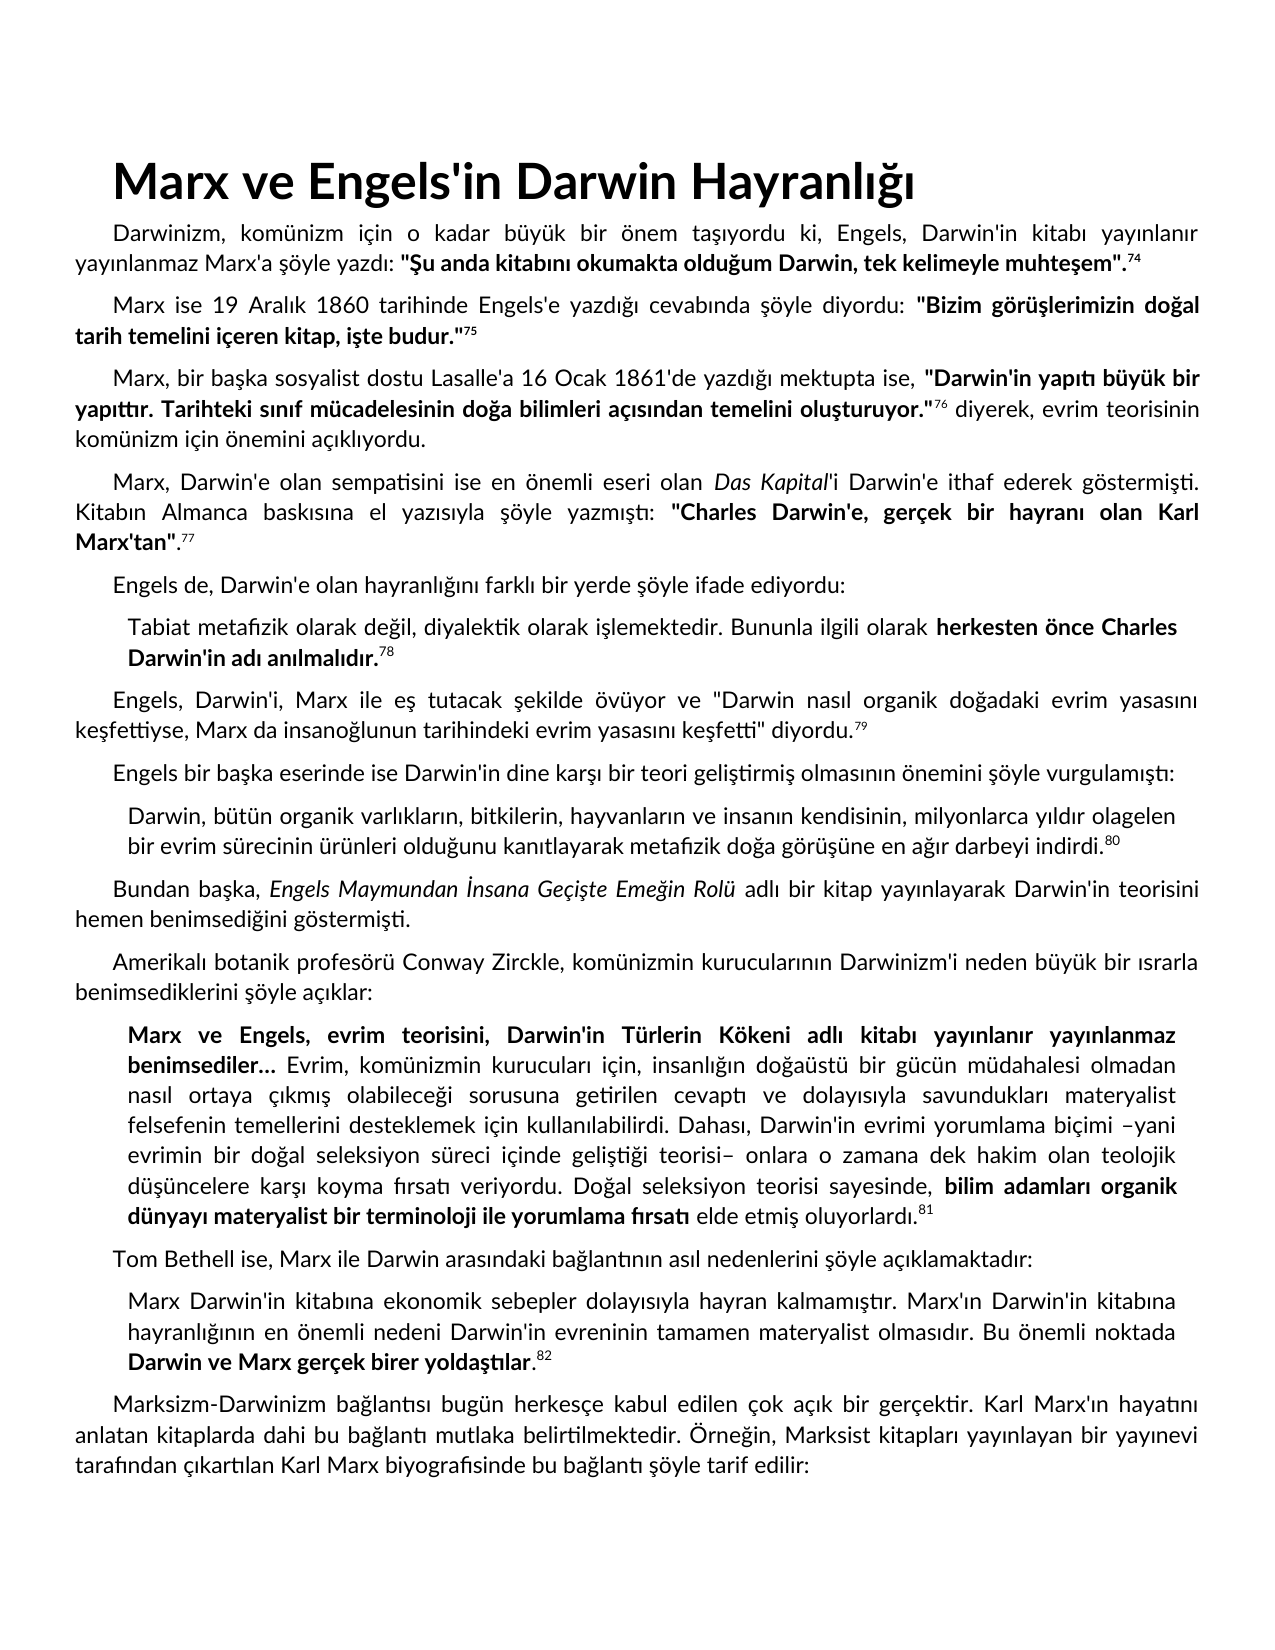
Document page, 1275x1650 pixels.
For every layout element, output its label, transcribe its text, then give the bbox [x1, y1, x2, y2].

text Marx, Darwin'e olan sempatisini ise en önemli eseri olan Das Kapital'i Darwin'e ithaf ederek göstermişti. Kitabın Almanca baskısına el yazısıyla şöyle yazmıştı: "Charles Darwin'e, gerçek bir hayranı olan Karl Marx'tan".77 [75, 467, 1200, 555]
text Darwinizm, komünizm için o kadar büyük bir önem taşıyordu ki, Engels, Darwin'in kitabı yayınlanır yayınlanmaz Marx'a şöyle yazdı: "Şu anda kitabını okumakta olduğum Darwin, tek kelimeyle muhteşem".74 [75, 218, 1200, 276]
subtitle Marx ve Engels'in Darwin Hayranlığı [112, 150, 1200, 210]
text Amerikalı botanik profesörü Conway Zirckle, komünizmin kurucularının Darwinizm'i neden büyük bir ısrarla benimsediklerini şöyle açıklar: [75, 947, 1200, 1005]
text Bundan başka, Engels Maymundan İnsana Geçişte Emeğin Rolü adlı bir kitap yayınlayarak Darwin'in teorisini hemen benimsediğini göstermişti. [75, 874, 1200, 932]
text Engels, Darwin'i, Marx ile eş tutacak şekilde övüyor ve "Darwin nasıl organik doğadaki evrim yasasını keşfettiyse, Marx da insanoğlunun tarihindeki evrim yasasını keşfetti" diyordu.79 [75, 686, 1200, 744]
text Tom Bethell ise, Marx ile Darwin arasındaki bağlantının asıl nedenlerini şöyle açıklamaktadır: [75, 1244, 1200, 1272]
text Engels de, Darwin'e olan hayranlığını farklı bir yerde şöyle ifade ediyordu: [75, 570, 1200, 598]
text Marksizm-Darwinizm bağlantısı bugün herkesçe kabul edilen çok açık bir gerçektir. Karl Marx'ın hayatını anlatan kitaplarda dahi bu bağlantı mutlaka belirtilmektedir. Örneğin, Marksist kitapları yayınlayan bir yayınevi tarafından çıkartılan Karl Marx biyografisinde bu bağlantı şöyle tarif edilir: [75, 1390, 1200, 1478]
text Tabiat metafizik olarak değil, diyalektik olarak işlemektedir. Bununla ilgili olarak herkesten önce Charles Darwin'in adı anılmalıdır.78 [127, 613, 1177, 671]
text Marx, bir başka sosyalist dostu Lasalle'a 16 Ocak 1861'de yazdığı mektupta ise, "Darwin'in yapıtı büyük bir yapıttır. Tarihteki sınıf mücadelesinin doğa bilimleri açısından temelini oluşturuyor."76 diyerek, evrim teorisinin komünizm için önemini açıklıyordu. [75, 364, 1200, 452]
text Marx ise 19 Aralık 1860 tarihinde Engels'e yazdığı cevabında şöyle diyordu: "Bizim görüşlerimizin doğal tarih temelini içeren kitap, işte budur."75 [75, 291, 1200, 349]
text Marx Darwin'in kitabına ekonomik sebepler dolayısıyla hayran kalmamıştır. Marx'ın Darwin'in kitabına hayranlığının en önemli nedeni Darwin'in evreninin tamamen materyalist olmasıdır. Bu önemli noktada Darwin ve Marx gerçek birer yoldaştılar.82 [127, 1287, 1177, 1375]
text Engels bir başka eserinde ise Darwin'in dine karşı bir teori geliştirmiş olmasının önemini şöyle vurgulamıştı: [75, 759, 1200, 786]
text Marx ve Engels, evrim teorisini, Darwin'in Türlerin Kökeni adlı kitabı yayınlanır yayınlanmaz benimsediler… Evrim, komünizmin kurucuları için, insanlığın doğaüstü bir gücün müdahalesi olmadan nasıl ortaya çıkmış olabileceği sorusuna getirilen cevaptı ve dolayısıyla savundukları materyalist felsefenin temellerini desteklemek için kullanılabilirdi. Dahası, Darwin'in evrimi yorumlama biçimi –yani evrimin bir doğal seleksiyon süreci içinde geliştiği teorisi– onlara o zamana dek hakim olan teolojik düşüncelere karşı koyma fırsatı veriyordu. Doğal seleksiyon teorisi sayesinde, bilim adamları organik dünyayı materyalist bir terminoloji ile yorumlama fırsatı elde etmiş oluyorlardı.81 [127, 1020, 1177, 1229]
text Darwin, bütün organik varlıkların, bitkilerin, hayvanların ve insanın kendisinin, milyonlarca yıldır olagelen bir evrim sürecinin ürünleri olduğunu kanıtlayarak metafizik doğa görüşüne en ağır darbeyi indirdi.80 [127, 802, 1177, 859]
